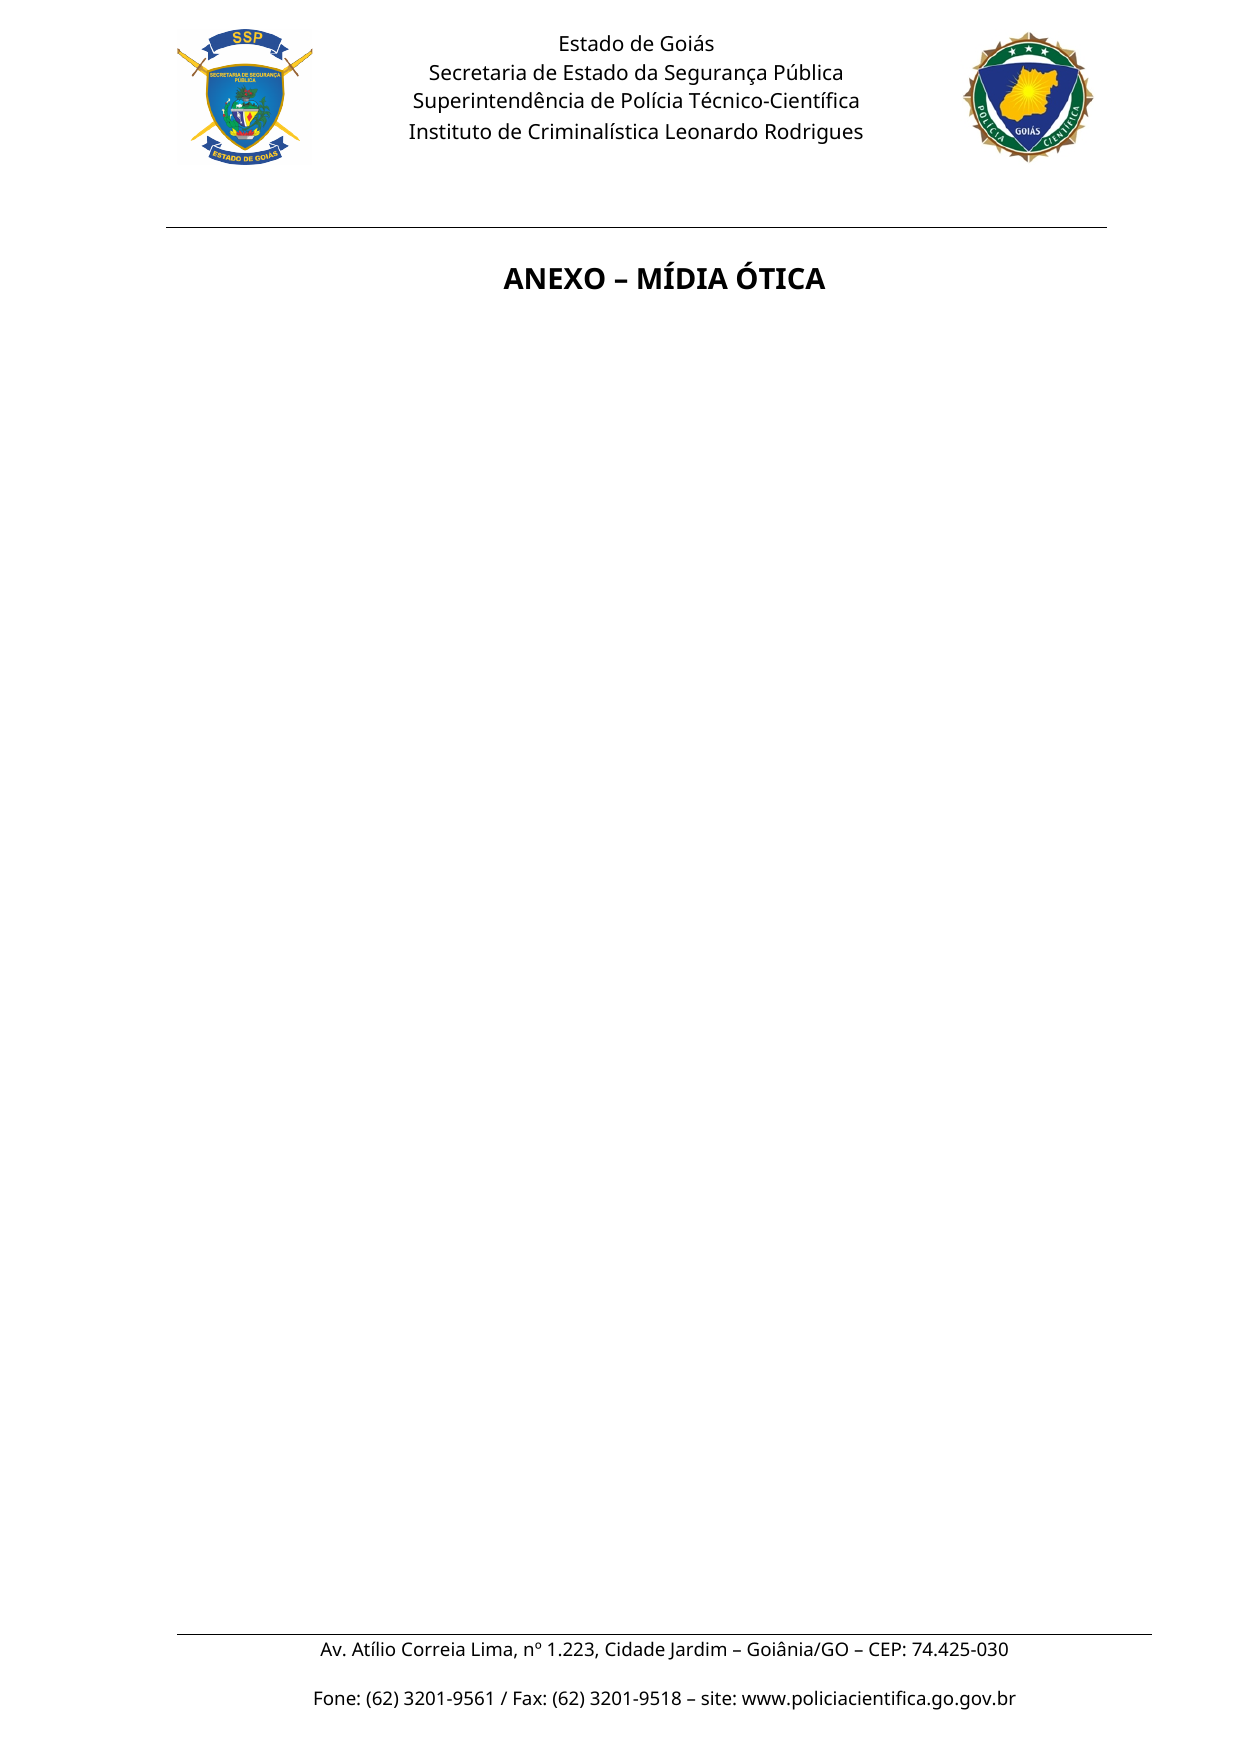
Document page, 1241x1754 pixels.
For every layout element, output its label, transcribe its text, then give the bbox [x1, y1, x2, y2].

picture [960, 29, 1096, 165]
text ANEXO – MÍDIA ÓTICA [177, 258, 1152, 298]
picture [177, 29, 313, 165]
